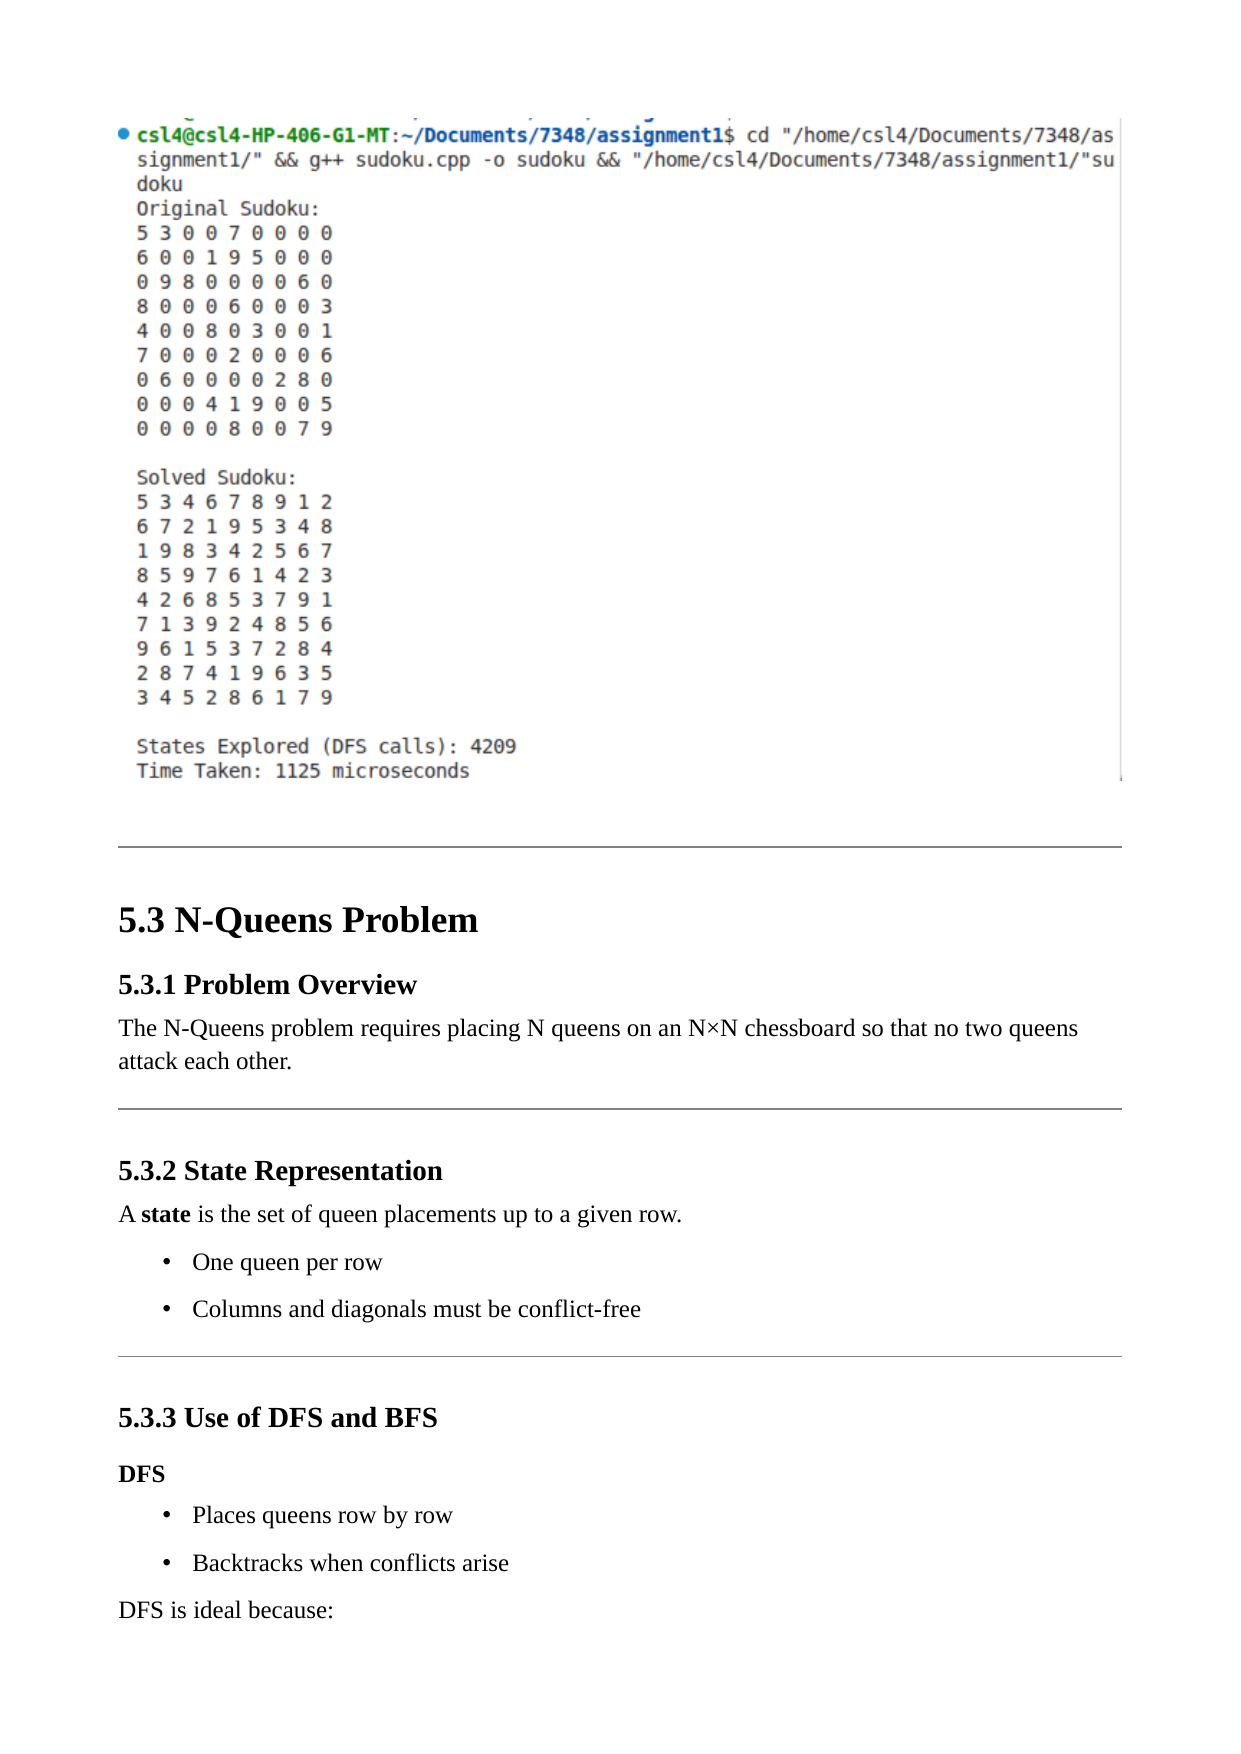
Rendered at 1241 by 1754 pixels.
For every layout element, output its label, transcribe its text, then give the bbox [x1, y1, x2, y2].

list Places queens row by row [162, 1500, 1122, 1529]
list Columns and diagonals must be conflict-free [162, 1294, 1122, 1323]
list Backtracks when conflicts arise [162, 1548, 1122, 1577]
picture [118, 118, 1123, 781]
text The N-Queens problem requires placing N queens on an N×N chessboard so that no two queens attack each other. [118, 1013, 1122, 1075]
subtitle 5.3 N-Queens Problem [118, 897, 1122, 940]
subtitle 5.3.3 Use of DFS and BFS [118, 1401, 1122, 1434]
text A state is the set of queen placements up to a given row. [118, 1199, 1122, 1228]
subtitle 5.3.2 State Representation [118, 1153, 1122, 1186]
list One queen per row [162, 1247, 1122, 1275]
text DFS is ideal because: [118, 1596, 1122, 1624]
subtitle DFS [118, 1459, 1122, 1488]
subtitle 5.3.1 Problem Overview [118, 967, 1122, 1001]
